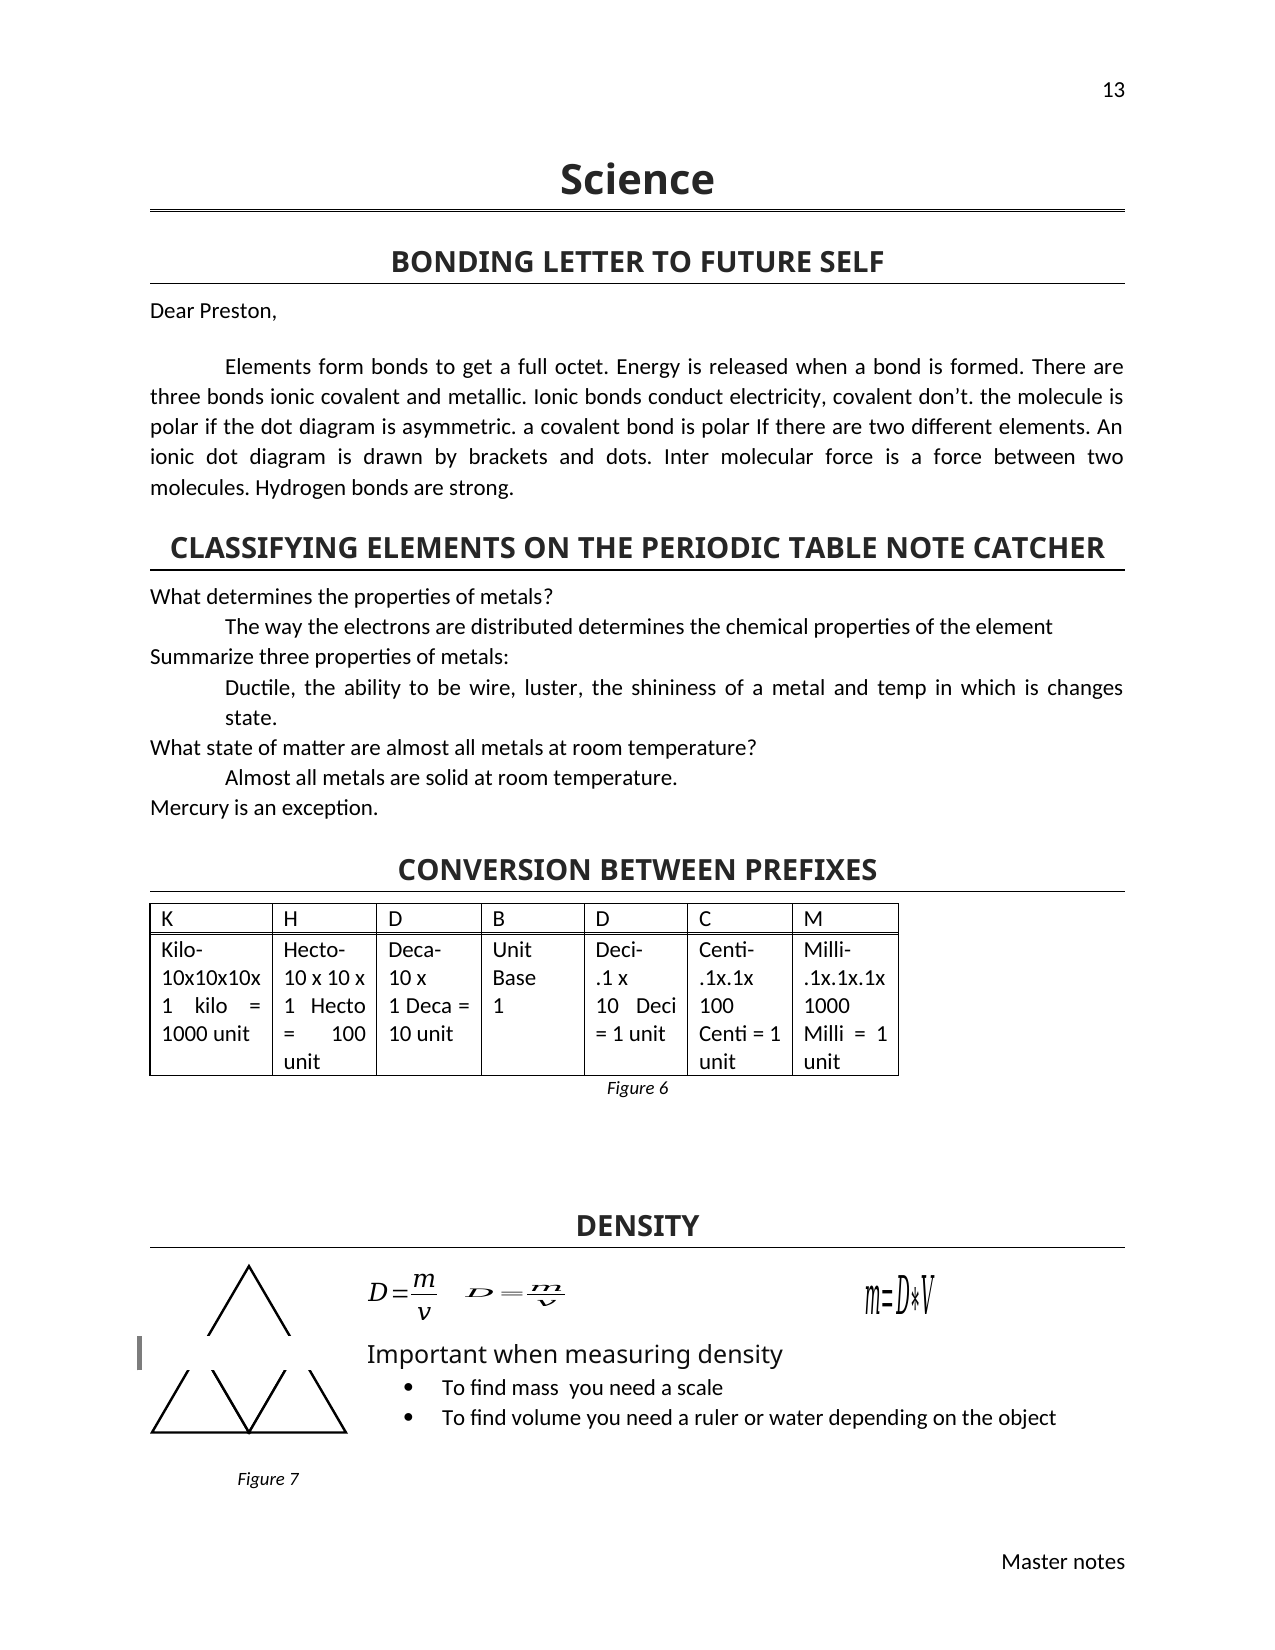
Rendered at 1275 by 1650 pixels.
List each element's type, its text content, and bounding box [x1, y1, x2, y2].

subtitle Science [150, 150, 1125, 209]
list To find volume you need a ruler or water depending on the object [187, 1403, 1125, 1431]
table_cell Deci- .1 x 10 Deci = 1 unit [585, 935, 687, 1075]
text The way the electrons are distributed determines the chemical properties of the element [225, 612, 1125, 640]
subtitle Density [150, 1206, 1125, 1247]
table_cell Milli- .1x.1x.1x 1000 Milli = 1 unit [793, 935, 898, 1075]
table_cell Unit Base 1 [482, 935, 584, 1075]
table_header B [482, 904, 584, 932]
table_cell Kilo- 10x10x10x 1 kilo = 1000 unit [151, 935, 272, 1075]
table_cell Deca- 10 x 1 Deca = 10 unit [377, 935, 481, 1075]
table_header D [377, 904, 481, 932]
text Summarize three properties of metals: [150, 642, 1125, 671]
subtitle Conversion between prefixes [150, 849, 1125, 891]
text Dear Preston, [150, 296, 1125, 324]
list To find mass you need a scale [187, 1373, 1125, 1401]
table_header C [688, 904, 792, 932]
text What determines the properties of metals? [150, 582, 1125, 610]
subtitle Bonding letter to future self [150, 241, 1125, 283]
subtitle Classifying Elements on the Periodic Table Note Catcher [150, 528, 1125, 569]
table_cell Centi- .1x.1x 100 Centi = 1 unit [688, 935, 792, 1075]
text Elements form bonds to get a full octet. Energy is released when a bond is formed. There are three bonds ionic covalent and metallic. Ionic bonds conduct electricity, covalent don’t. the molecule is polar if the dot diagram is asymmetric. a covalent bond is polar If there are two different elements. An ionic dot diagram is drawn by brackets and dots. Inter molecular force is a force between two molecules. Hydrogen bonds are strong. [150, 352, 1125, 501]
text What state of matter are almost all metals at room temperature? [150, 733, 1125, 761]
table_header K [151, 904, 272, 932]
text Almost all metals are solid at room temperature. [225, 763, 1125, 791]
subtitle Important when measuring density [142, 1336, 1125, 1370]
table_cell Hecto- 10 x 10 x 1 Hecto = 100 unit [273, 935, 376, 1075]
text Mercury is an exception. [150, 793, 1125, 822]
table_header M [793, 904, 898, 932]
text Ductile, the ability to be wire, luster, the shininess of a metal and temp in which is changes state. [225, 673, 1125, 731]
text Figure 6 [150, 1076, 1125, 1099]
table_header D [585, 904, 687, 932]
table_header H [273, 904, 376, 932]
text Figure 7 [169, 1467, 367, 1490]
